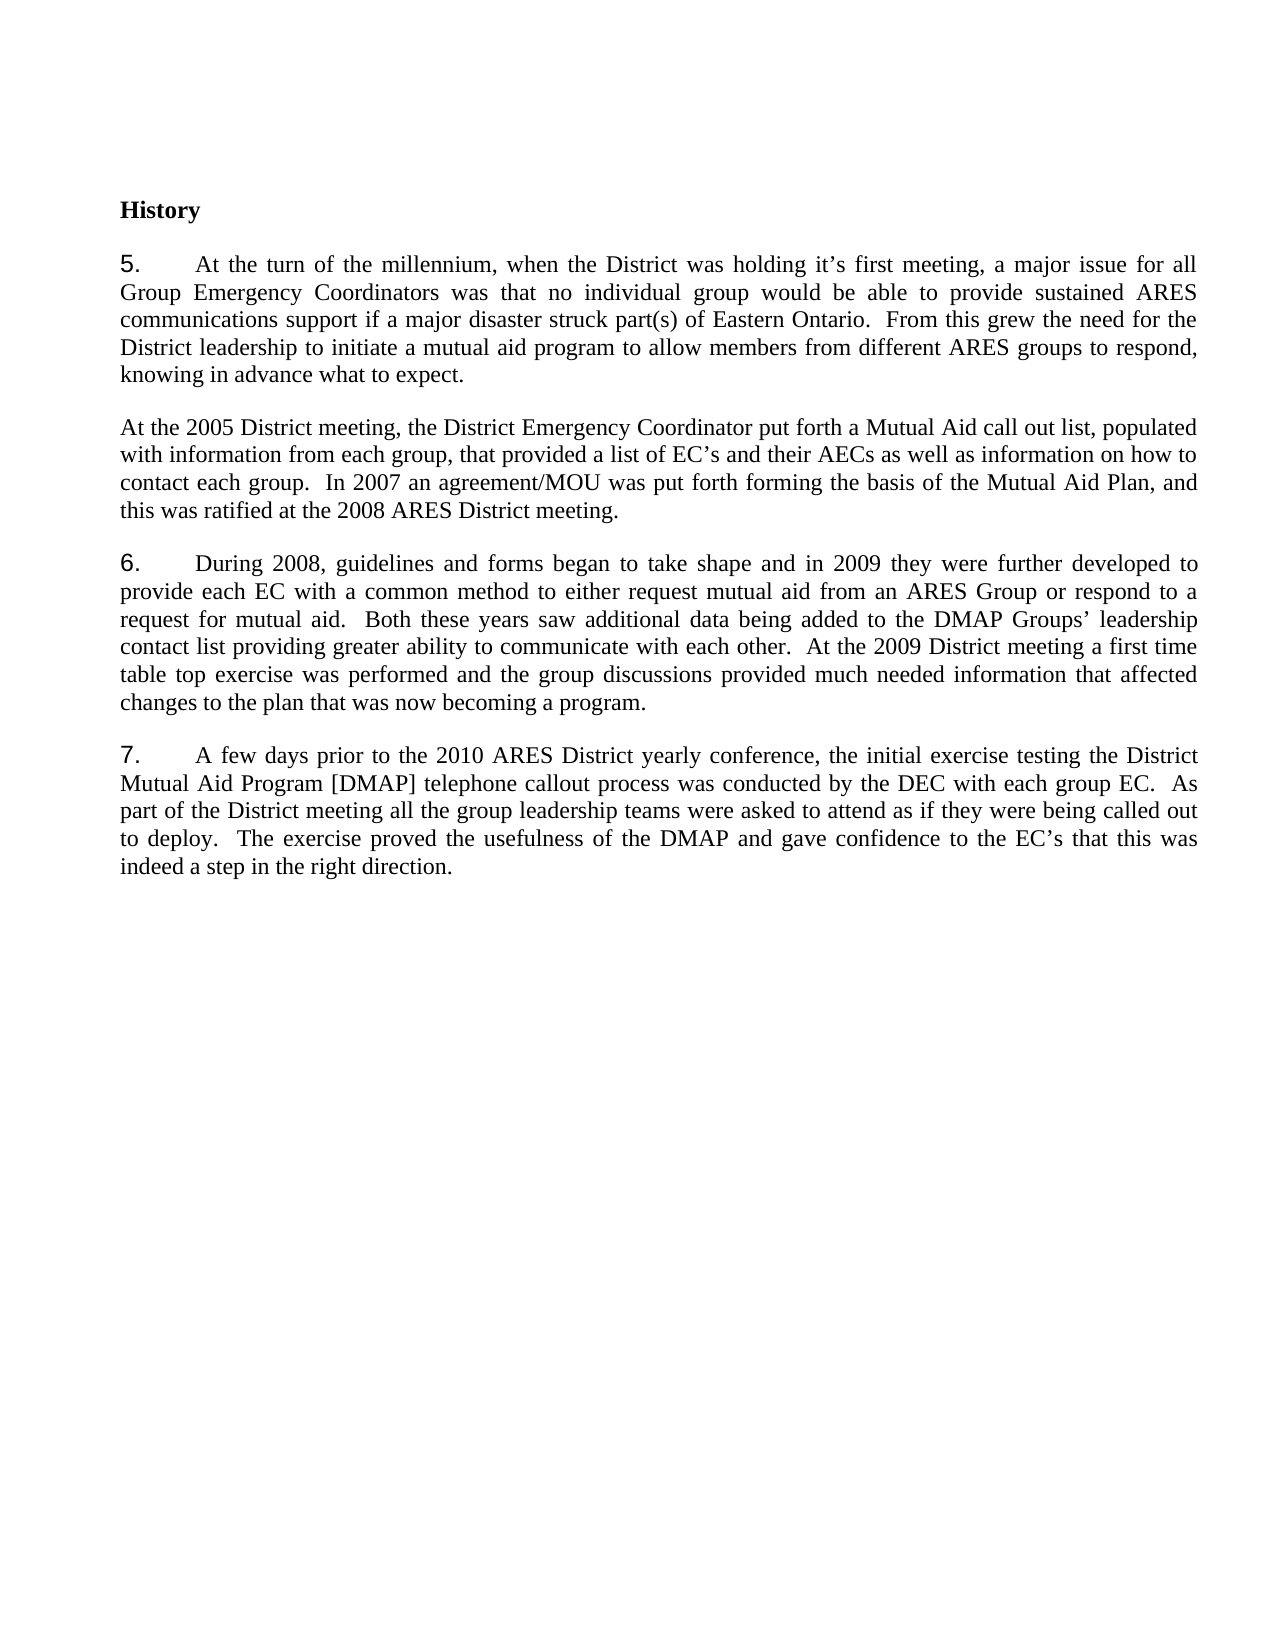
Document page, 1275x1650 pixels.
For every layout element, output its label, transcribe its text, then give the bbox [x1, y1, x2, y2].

text At the 2005 District meeting, the District Emergency Coordinator put forth a Mutual Aid call out list, populated with information from each group, that provided a list of EC’s and their AECs as well as information on how to contact each group. In 2007 an agreement/MOU was put forth forming the basis of the Mutual Aid Plan, and this was ratified at the 2008 ARES District meeting. [120, 413, 1200, 523]
list At the turn of the millennium, when the District was holding it’s first meeting, a major issue for all Group Emergency Coordinators was that no individual group would be able to provide sustained ARES communications support if a major disaster struck part(s) of Eastern Ontario. From this grew the need for the District leadership to initiate a mutual aid program to allow members from different ARES groups to respond, knowing in advance what to expect. [120, 249, 1200, 388]
text History [120, 195, 1200, 224]
list A few days prior to the 2010 ARES District yearly conference, the initial exercise testing the District Mutual Aid Program [DMAP] telephone callout process was conducted by the DEC with each group EC. As part of the District meeting all the group leadership teams were asked to attend as if they were being called out to deploy. The exercise proved the usefulness of the DMAP and gave confidence to the EC’s that this was indeed a step in the right direction. [120, 740, 1200, 879]
list During 2008, guidelines and forms began to take shape and in 2009 they were further developed to provide each EC with a common method to either request mutual aid from an ARES Group or respond to a request for mutual aid. Both these years saw additional data being added to the DMAP Groups’ leadership contact list providing greater ability to communicate with each other. At the 2009 District meeting a first time table top exercise was performed and the group discussions provided much needed information that affected changes to the plan that was now becoming a program. [120, 548, 1200, 715]
